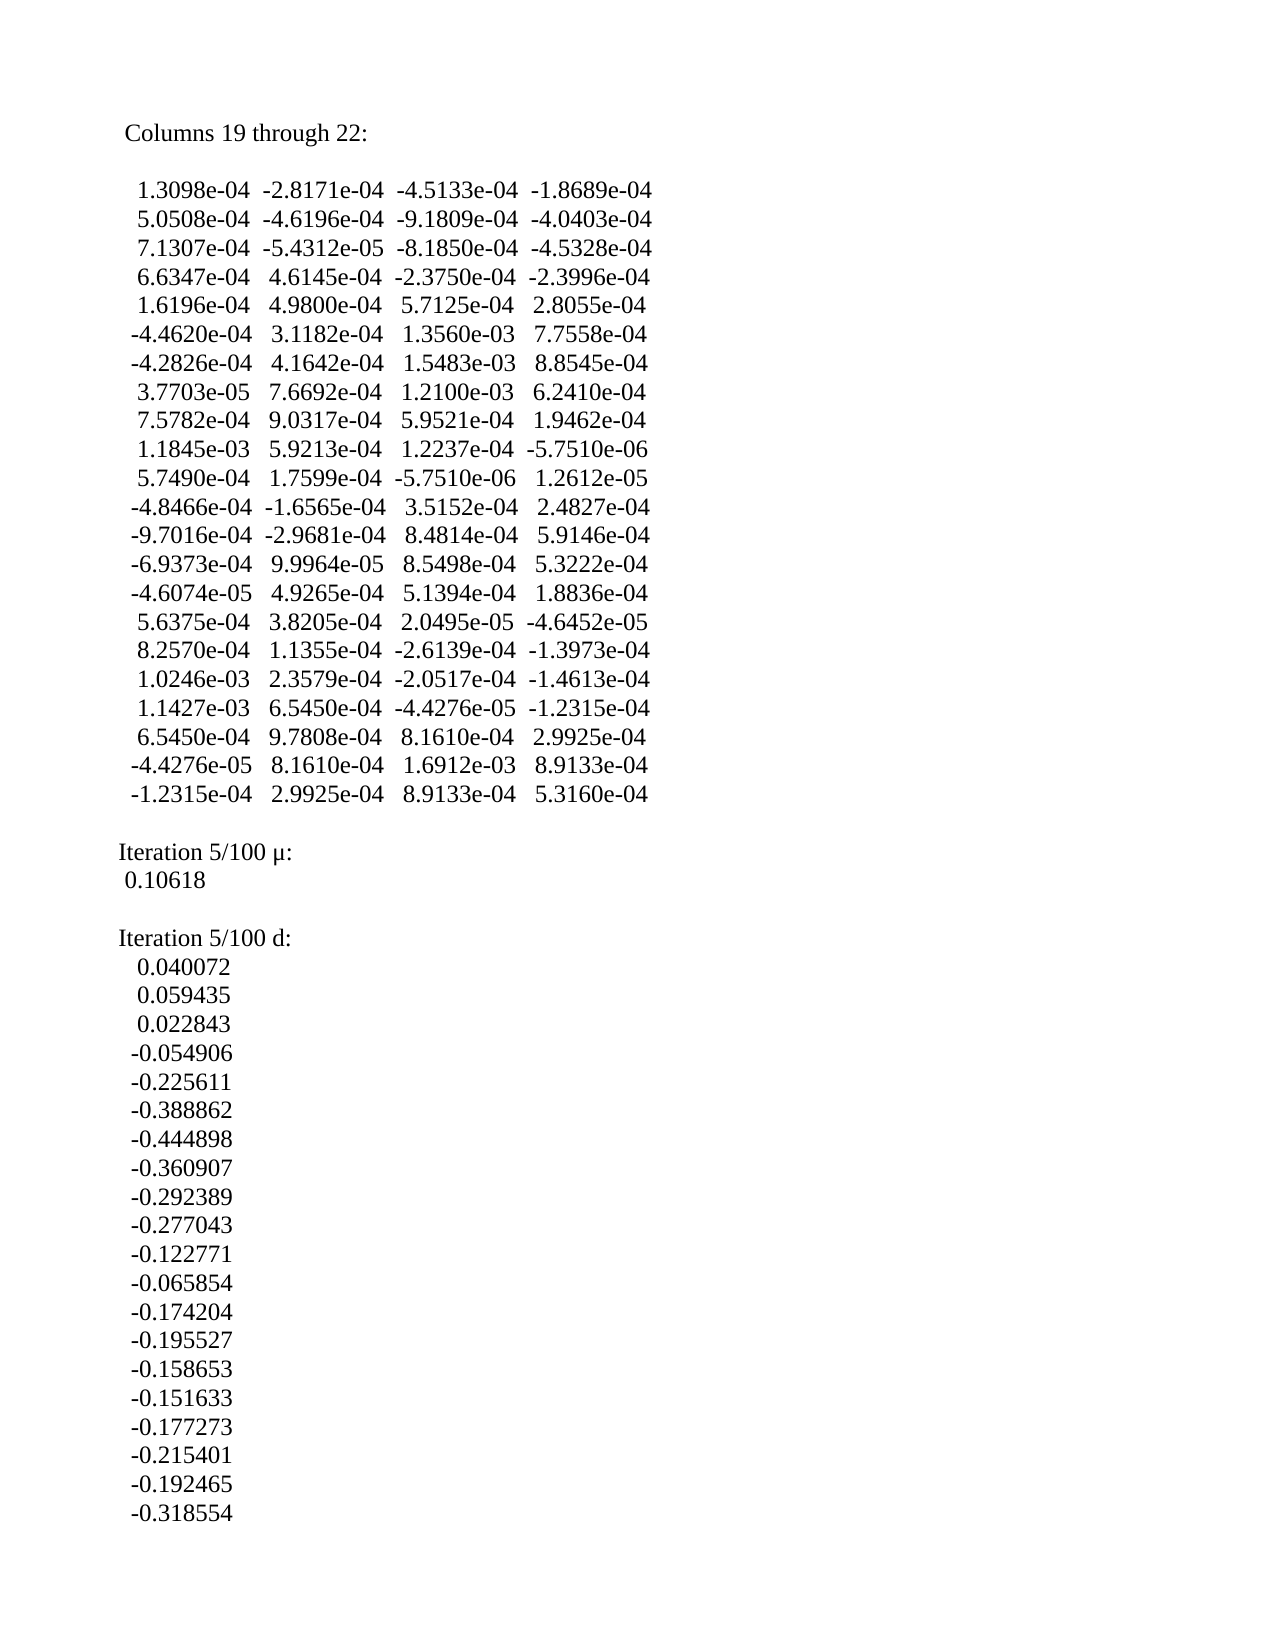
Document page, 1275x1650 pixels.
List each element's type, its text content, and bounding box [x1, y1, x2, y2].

text -4.6074e-05 4.9265e-04 5.1394e-04 1.8836e-04 [118, 578, 1157, 607]
text -0.215401 [118, 1441, 1157, 1469]
text 3.7703e-05 7.6692e-04 1.2100e-03 6.2410e-04 [118, 377, 1157, 406]
text -0.277043 [118, 1211, 1157, 1239]
text 5.7490e-04 1.7599e-04 -5.7510e-06 1.2612e-05 [118, 463, 1157, 492]
text -0.360907 [118, 1153, 1157, 1182]
text -0.158653 [118, 1354, 1157, 1383]
text -4.2826e-04 4.1642e-04 1.5483e-03 8.8545e-04 [118, 348, 1157, 377]
text -9.7016e-04 -2.9681e-04 8.4814e-04 5.9146e-04 [118, 521, 1157, 549]
text -0.122771 [118, 1239, 1157, 1268]
text -0.177273 [118, 1412, 1157, 1441]
text 0.10618 [118, 866, 1157, 894]
text 5.0508e-04 -4.6196e-04 -9.1809e-04 -4.0403e-04 [118, 204, 1157, 233]
text -0.065854 [118, 1268, 1157, 1297]
text -0.192465 [118, 1469, 1157, 1498]
text 1.3098e-04 -2.8171e-04 -4.5133e-04 -1.8689e-04 [118, 176, 1157, 204]
text 1.1427e-03 6.5450e-04 -4.4276e-05 -1.2315e-04 [118, 693, 1157, 722]
text Iteration 5/100 d: [118, 923, 1157, 952]
text 5.6375e-04 3.8205e-04 2.0495e-05 -4.6452e-05 [118, 607, 1157, 636]
text -0.151633 [118, 1383, 1157, 1412]
text 7.5782e-04 9.0317e-04 5.9521e-04 1.9462e-04 [118, 406, 1157, 434]
text -1.2315e-04 2.9925e-04 8.9133e-04 5.3160e-04 [118, 779, 1157, 808]
text -0.225611 [118, 1067, 1157, 1096]
text 1.6196e-04 4.9800e-04 5.7125e-04 2.8055e-04 [118, 291, 1157, 319]
text 0.059435 [118, 981, 1157, 1009]
text 7.1307e-04 -5.4312e-05 -8.1850e-04 -4.5328e-04 [118, 233, 1157, 262]
text Iteration 5/100 μ: [118, 837, 1157, 866]
text -4.4276e-05 8.1610e-04 1.6912e-03 8.9133e-04 [118, 751, 1157, 779]
text 8.2570e-04 1.1355e-04 -2.6139e-04 -1.3973e-04 [118, 636, 1157, 664]
text 6.5450e-04 9.7808e-04 8.1610e-04 2.9925e-04 [118, 722, 1157, 751]
text -6.9373e-04 9.9964e-05 8.5498e-04 5.3222e-04 [118, 549, 1157, 578]
text -0.388862 [118, 1096, 1157, 1124]
text -0.174204 [118, 1297, 1157, 1326]
text -0.318554 [118, 1498, 1157, 1527]
text 1.1845e-03 5.9213e-04 1.2237e-04 -5.7510e-06 [118, 434, 1157, 463]
text 0.040072 [118, 952, 1157, 981]
text -0.292389 [118, 1182, 1157, 1211]
text -0.195527 [118, 1326, 1157, 1354]
text -4.8466e-04 -1.6565e-04 3.5152e-04 2.4827e-04 [118, 492, 1157, 521]
text 0.022843 [118, 1009, 1157, 1038]
text Columns 19 through 22: [118, 118, 1157, 147]
text -0.054906 [118, 1038, 1157, 1067]
text 1.0246e-03 2.3579e-04 -2.0517e-04 -1.4613e-04 [118, 664, 1157, 693]
text -0.444898 [118, 1124, 1157, 1153]
text -4.4620e-04 3.1182e-04 1.3560e-03 7.7558e-04 [118, 319, 1157, 348]
text 6.6347e-04 4.6145e-04 -2.3750e-04 -2.3996e-04 [118, 262, 1157, 291]
